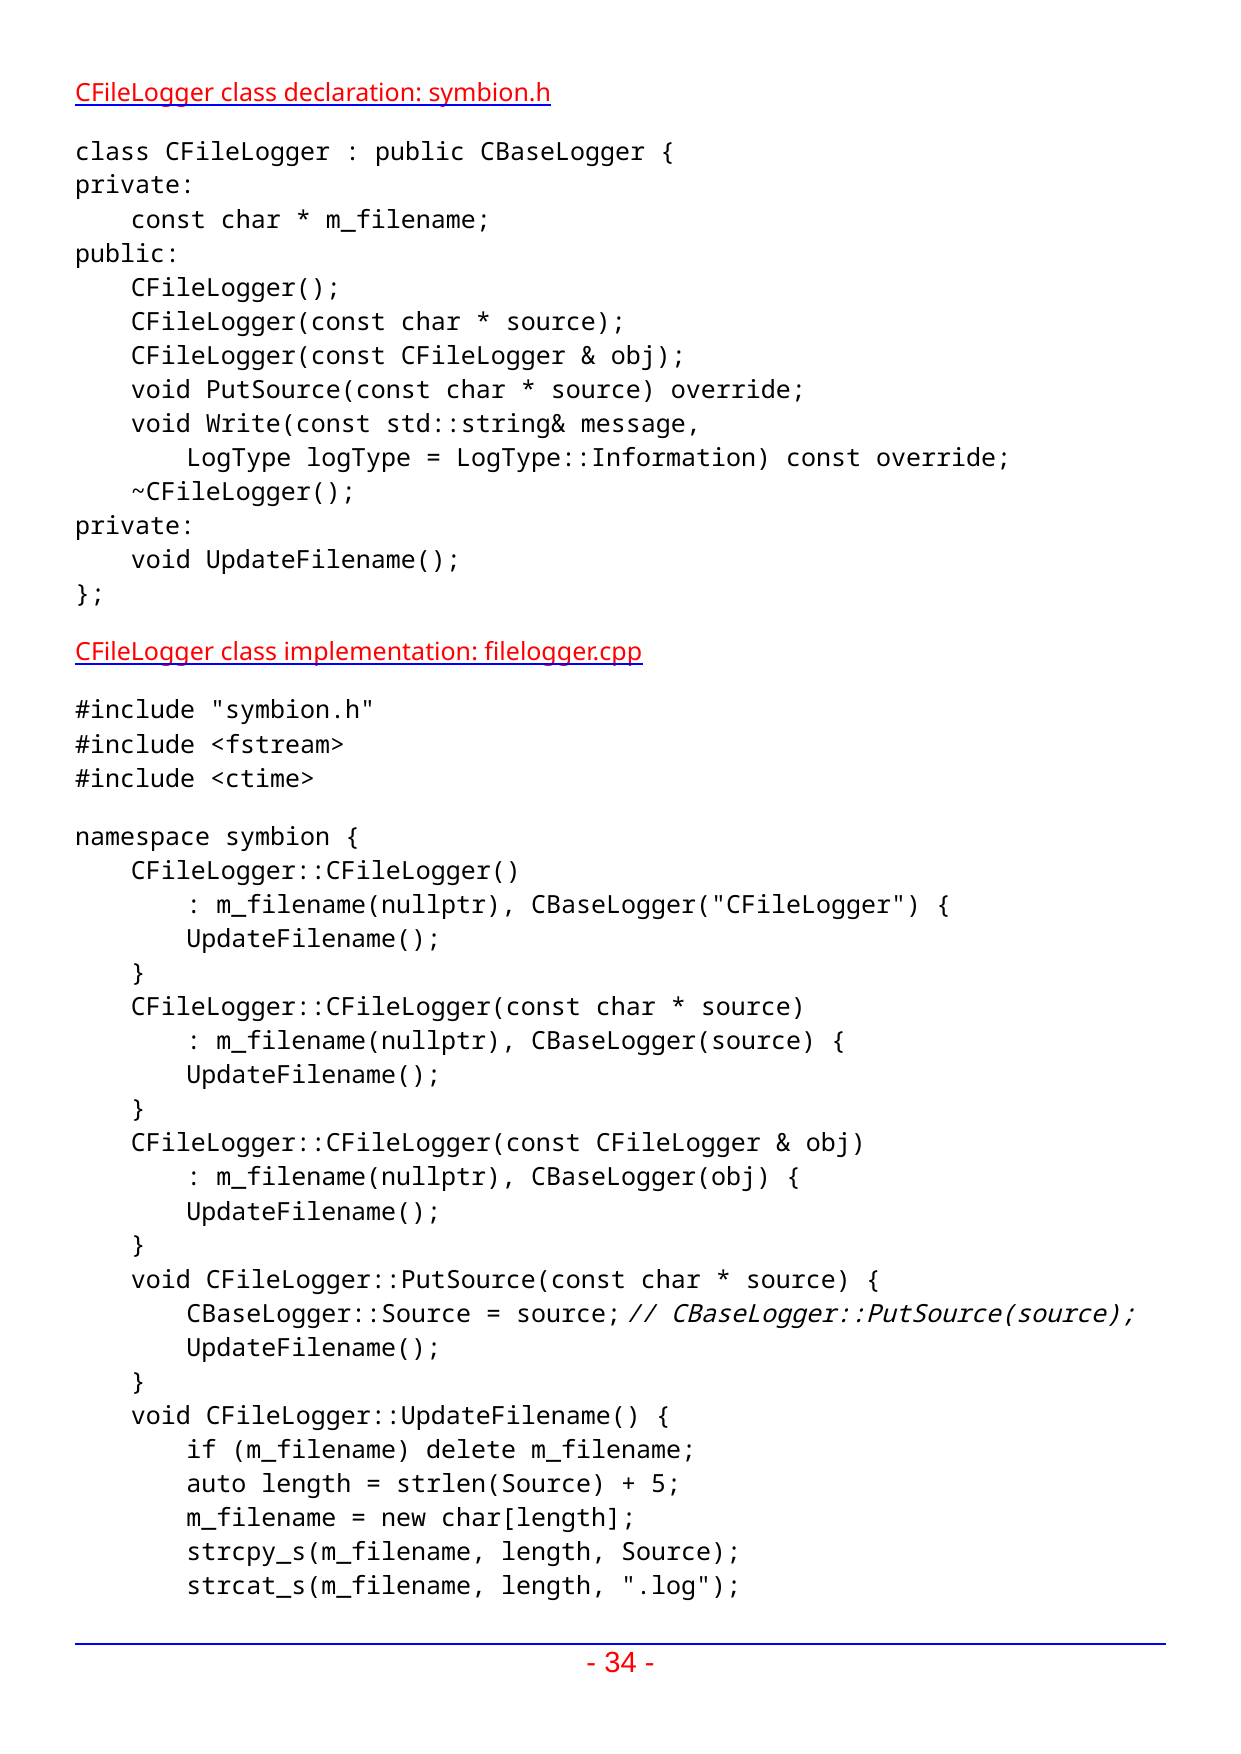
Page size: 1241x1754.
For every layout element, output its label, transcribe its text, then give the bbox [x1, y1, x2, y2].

text void CFileLogger::UpdateFilename() { [75, 1397, 1166, 1432]
text #include "symbion.h" [75, 692, 1166, 726]
text namespace symbion { [75, 818, 1166, 852]
text CFileLogger(const CFileLogger & obj); [75, 337, 1166, 372]
text void CFileLogger::PutSource(const char * source) { [75, 1261, 1166, 1295]
text void Write(const std::string& message, [75, 406, 1166, 440]
text CFileLogger::CFileLogger(const CFileLogger & obj) [75, 1125, 1166, 1159]
text UpdateFilename(); } [75, 1193, 1166, 1261]
text CFileLogger class declaration: symbion.h [75, 75, 1166, 109]
text : m_filename(nullptr), CBaseLogger("CFileLogger") { [75, 887, 1166, 921]
text } [75, 1091, 1166, 1125]
text CFileLogger(); [75, 269, 1166, 303]
text strcat_s(m_filename, length, ".log"); [75, 1568, 1166, 1602]
text } [75, 1363, 1166, 1397]
text m_filename = new char[length]; [75, 1500, 1166, 1534]
text #include <ctime> [75, 760, 1166, 794]
text #include <fstream> [75, 726, 1166, 760]
text public: [75, 235, 1166, 269]
text const char * m_filename; [75, 201, 1166, 235]
text CFileLogger(const char * source); [75, 303, 1166, 337]
text } [75, 955, 1166, 989]
text private: [75, 508, 1166, 542]
text : m_filename(nullptr), CBaseLogger(obj) { [75, 1159, 1166, 1193]
text void UpdateFilename(); [75, 542, 1166, 576]
text CBaseLogger::Source = source; // CBaseLogger::PutSource(source); [75, 1295, 1166, 1329]
text UpdateFilename(); [75, 921, 1166, 955]
text LogType logType = LogType::Information) const override; [75, 440, 1166, 474]
text private: [75, 167, 1166, 201]
text UpdateFilename(); [75, 1329, 1166, 1363]
text }; [75, 576, 1166, 610]
text : m_filename(nullptr), CBaseLogger(source) { [75, 1023, 1166, 1057]
text void PutSource(const char * source) override; [75, 372, 1166, 406]
text CFileLogger class implementation: filelogger.cpp [75, 634, 1166, 668]
text CFileLogger::CFileLogger() [75, 852, 1166, 887]
text CFileLogger::CFileLogger(const char * source) [75, 989, 1166, 1023]
text auto length = strlen(Source) + 5; [75, 1466, 1166, 1500]
text strcpy_s(m_filename, length, Source); [75, 1534, 1166, 1568]
text class CFileLogger : public CBaseLogger { [75, 133, 1166, 167]
text UpdateFilename(); [75, 1057, 1166, 1091]
text if (m_filename) delete m_filename; [75, 1432, 1166, 1466]
text ~CFileLogger(); [75, 474, 1166, 508]
